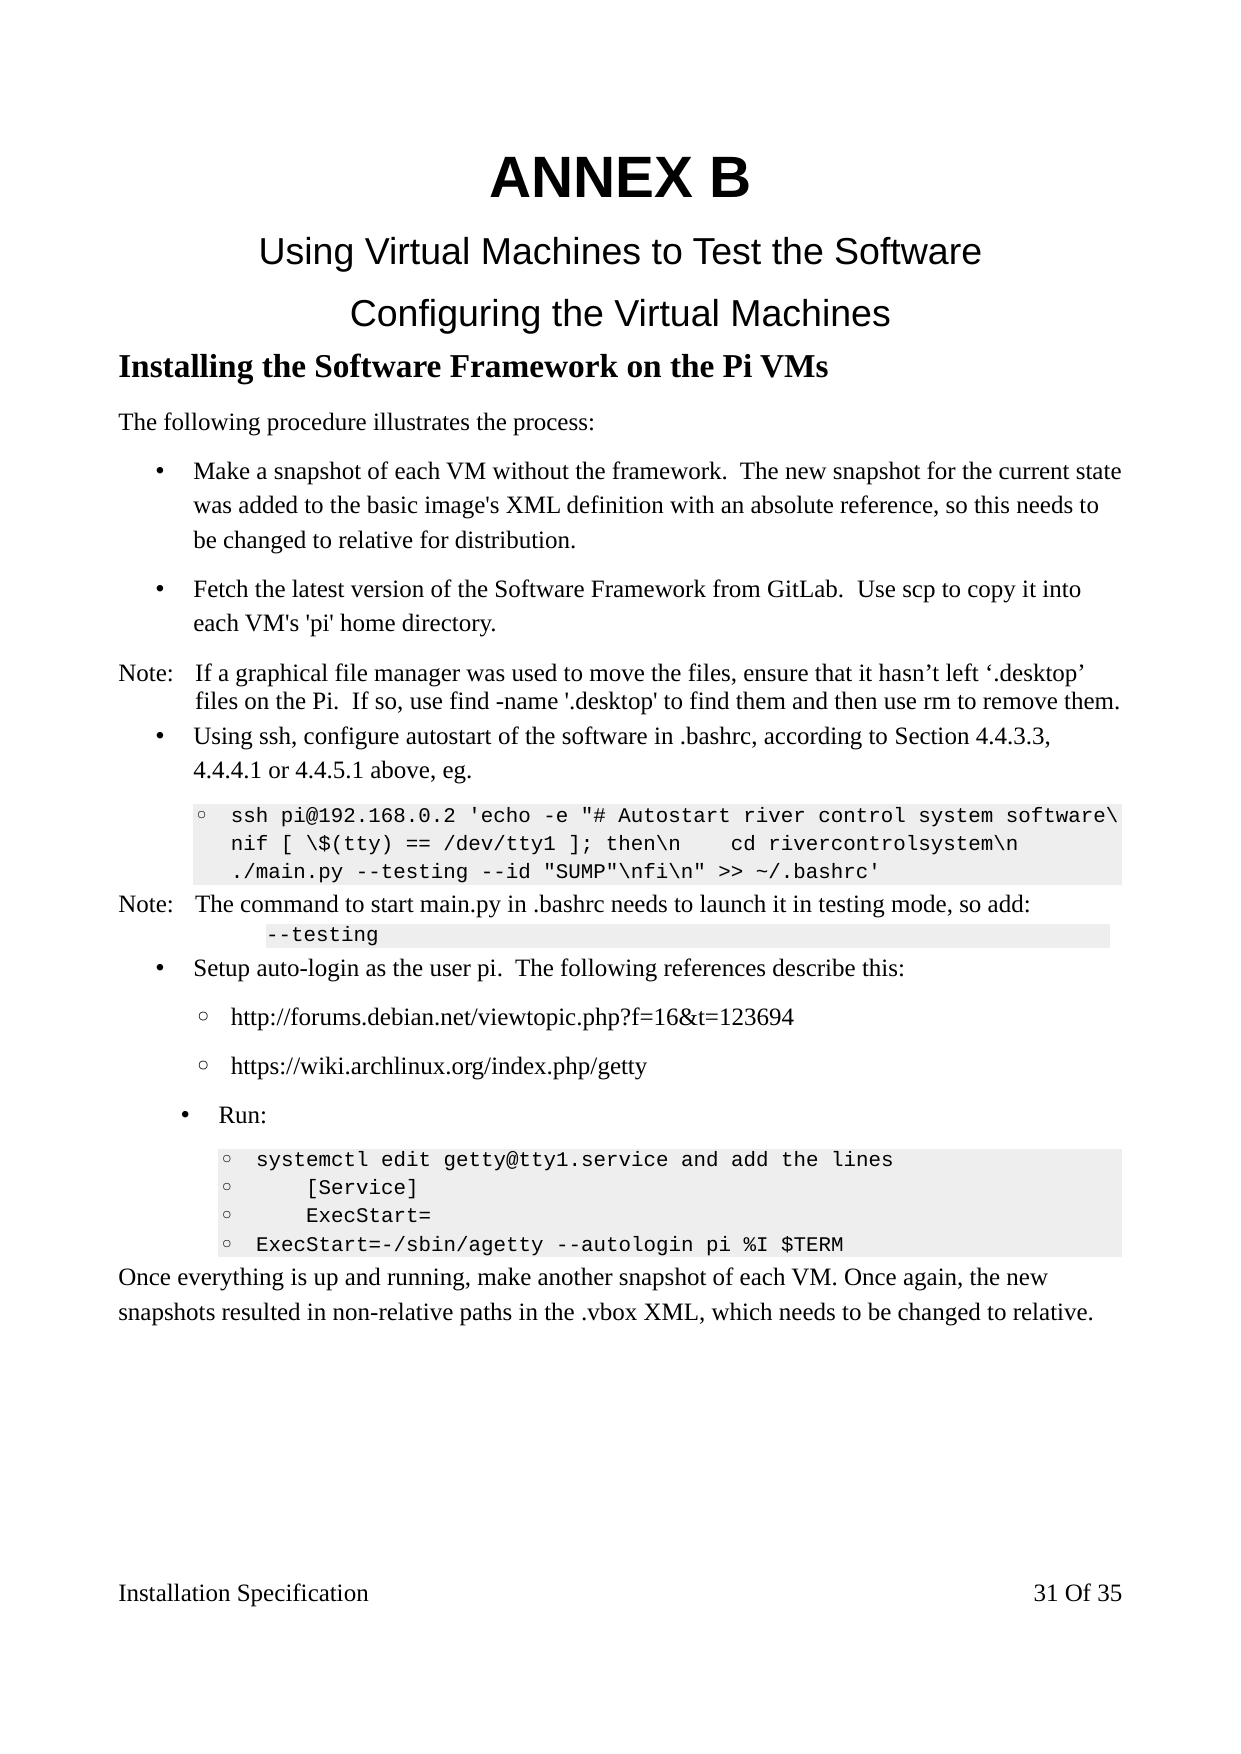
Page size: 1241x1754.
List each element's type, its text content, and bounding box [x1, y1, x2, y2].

list Run: [181, 1100, 1122, 1128]
text Installing the Software Framework on the Pi VMs [118, 346, 1122, 385]
list https://wiki.archlinux.org/index.php/getty [193, 1051, 1122, 1079]
subtitle Using Virtual Machines to Test the Software [118, 229, 1122, 272]
list Make a snapshot of each VM without the framework. The new snapshot for the current state was added to the basic image's XML definition with an absolute reference, so this needs to be changed to relative for distribution. [156, 456, 1122, 554]
list ExecStart=-/sbin/agetty --autologin pi %I $TERM [218, 1234, 1122, 1257]
text Note: If a graphical file manager was used to move the files, ensure that it hasn’t left ‘.desktop’ files on the Pi. If so, use find -name '.desktop' to find them and then use rm to remove them. [118, 658, 1122, 715]
list ssh pi@192.168.0.2 'echo -e "# Autostart river control system software\nif [ \$(tty) == /dev/tty1 ]; then\n cd rivercontrolsystem\n ./main.py --testing --id "SUMP"\nfi\n" >> ~/.bashrc' [193, 804, 1122, 885]
list Fetch the latest version of the Software Framework from GitLab. Use scp to copy it into each VM's 'pi' home directory. [156, 574, 1122, 637]
list Setup auto-login as the user pi. The following references describe this: [156, 953, 1122, 981]
list [Service] [218, 1177, 1122, 1201]
title ANNEX B [118, 143, 1122, 210]
subtitle Configuring the Virtual Machines [118, 291, 1122, 334]
text Once everything is up and running, make another snapshot of each VM. Once again, the new snapshots resulted in non-relative paths in the .vbox XML, which needs to be changed to relative. [118, 1262, 1122, 1325]
list systemctl edit getty@tty1.service and add the lines [218, 1149, 1122, 1172]
text The following procedure illustrates the process: [118, 407, 1122, 436]
list ExecStart= [218, 1206, 1122, 1229]
list http://forums.debian.net/viewtopic.php?f=16&t=123694 [193, 1002, 1122, 1030]
text --testing [266, 924, 1110, 948]
list Using ssh, configure autostart of the software in .bashrc, according to Section 4.4.3.3, 4.4.4.1 or 4.4.5.1 above, eg. [156, 721, 1122, 784]
text Note: The command to start main.py in .bashrc needs to launch it in testing mode, so add: [118, 889, 1122, 918]
